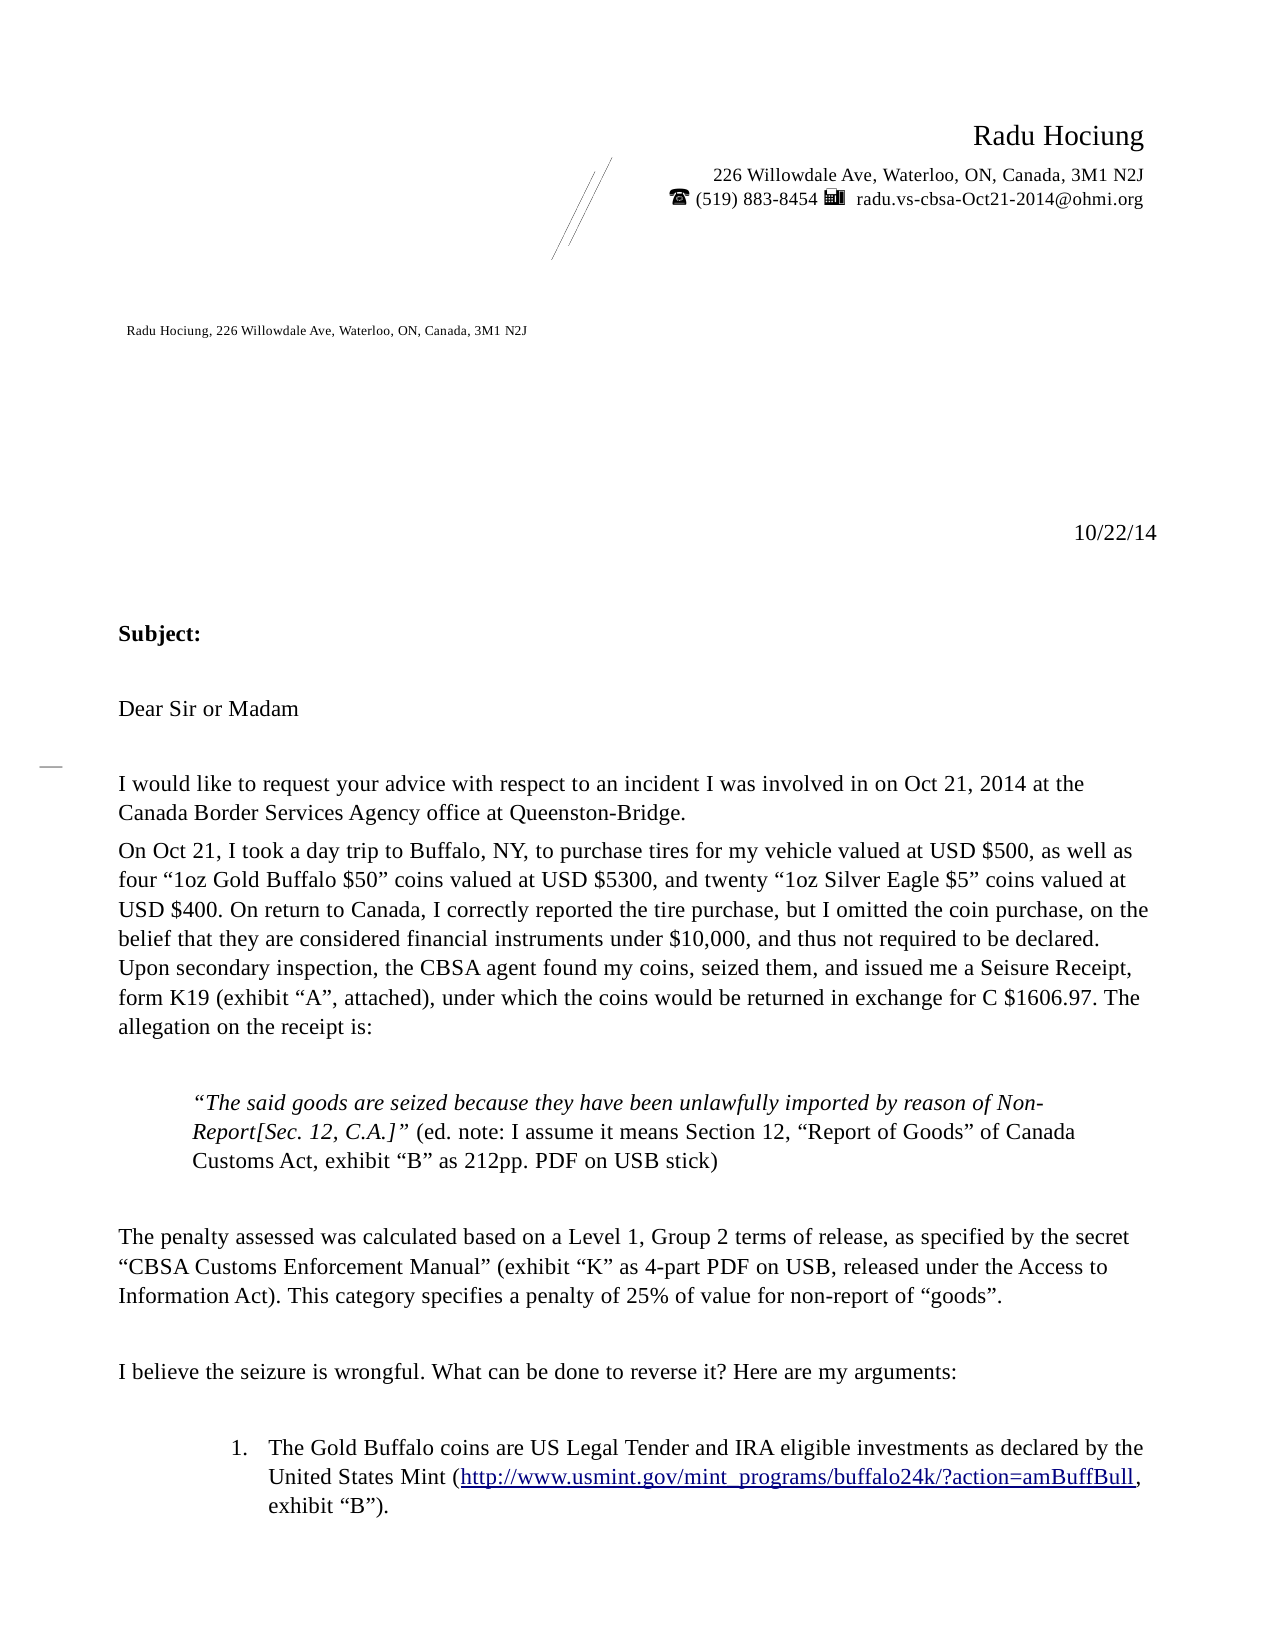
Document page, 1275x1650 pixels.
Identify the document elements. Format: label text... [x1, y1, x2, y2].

text “The said goods are seized because they have been unlawfully imported by reason of Non-Report[Sec. 12, C.A.]” (ed. note: I assume it means Section 12, “Report of Goods” of Canada Customs Act, exhibit “B” as 212pp. PDF on USB stick) [192, 1090, 1157, 1174]
text ☎ (519) 883-8454  radu.vs-cbsa-Oct21-2014@ohmi.org [587, 188, 1144, 210]
text 226 Willowdale Ave, Waterloo, ON, Canada, 3M1 N2J [600, 164, 1144, 185]
subtitle Radu Hociung [549, 119, 1144, 152]
text <Street> [125, 411, 564, 436]
text <Post Town> <County> <Postcode> [125, 440, 564, 466]
text [549, 164, 608, 185]
text I would like to request your advice with respect to an incident I was involved in on Oct 21, 2014 at the Canada Border Services Agency office at Queenston-Bridge. [118, 771, 1157, 826]
text On Oct 21, I took a day trip to Buffalo, NY, to purchase tires for my vehicle valued at USD $500, as well as four “1oz Gold Buffalo $50” coins valued at USD $5300, and twenty “1oz Silver Eagle $5” coins valued at USD $400. On return to Canada, I correctly reported the tire purchase, but I omitted the coin purchase, on the belief that they are considered financial instruments under $10,000, and thus not required to be declared. Upon secondary inspection, the CBSA agent found my coins, seized them, and issued me a Seisure Receipt, form K19 (exhibit “A”, attached), under which the coins would be returned in exchange for C $1606.97. The allegation on the receipt is: [118, 838, 1157, 1039]
text Dear Sir or Madam [118, 696, 1157, 721]
text <Forename> <Surname> [125, 352, 564, 378]
list The Gold Buffalo coins are US Legal Tender and IRA eligible investments as declared by the United States Mint (http://www.usmint.gov/mint_programs/buffalo24k/?action=amBuffBull, exhibit “B”). [231, 1435, 1157, 1519]
text Subject: <CBSA Seizure 4273-14-0724> [118, 621, 1157, 646]
text — [39, 758, 105, 779]
text 10/22/14 [620, 520, 1157, 546]
text I believe the seizure is wrongful. What can be done to reverse it? Here are my arguments: [118, 1359, 1157, 1384]
text <Company> [125, 382, 564, 407]
text Radu Hociung, 226 Willowdale Ave, Waterloo, ON, Canada, 3M1 N2J [126, 323, 564, 338]
text The penalty assessed was calculated based on a Level 1, Group 2 terms of release, as specified by the secret “CBSA Customs Enforcement Manual” (exhibit “K” as 4-part PDF on USB, released under the Access to Information Act). This category specifies a penalty of 25% of value for non-report of “goods”. [118, 1224, 1157, 1308]
